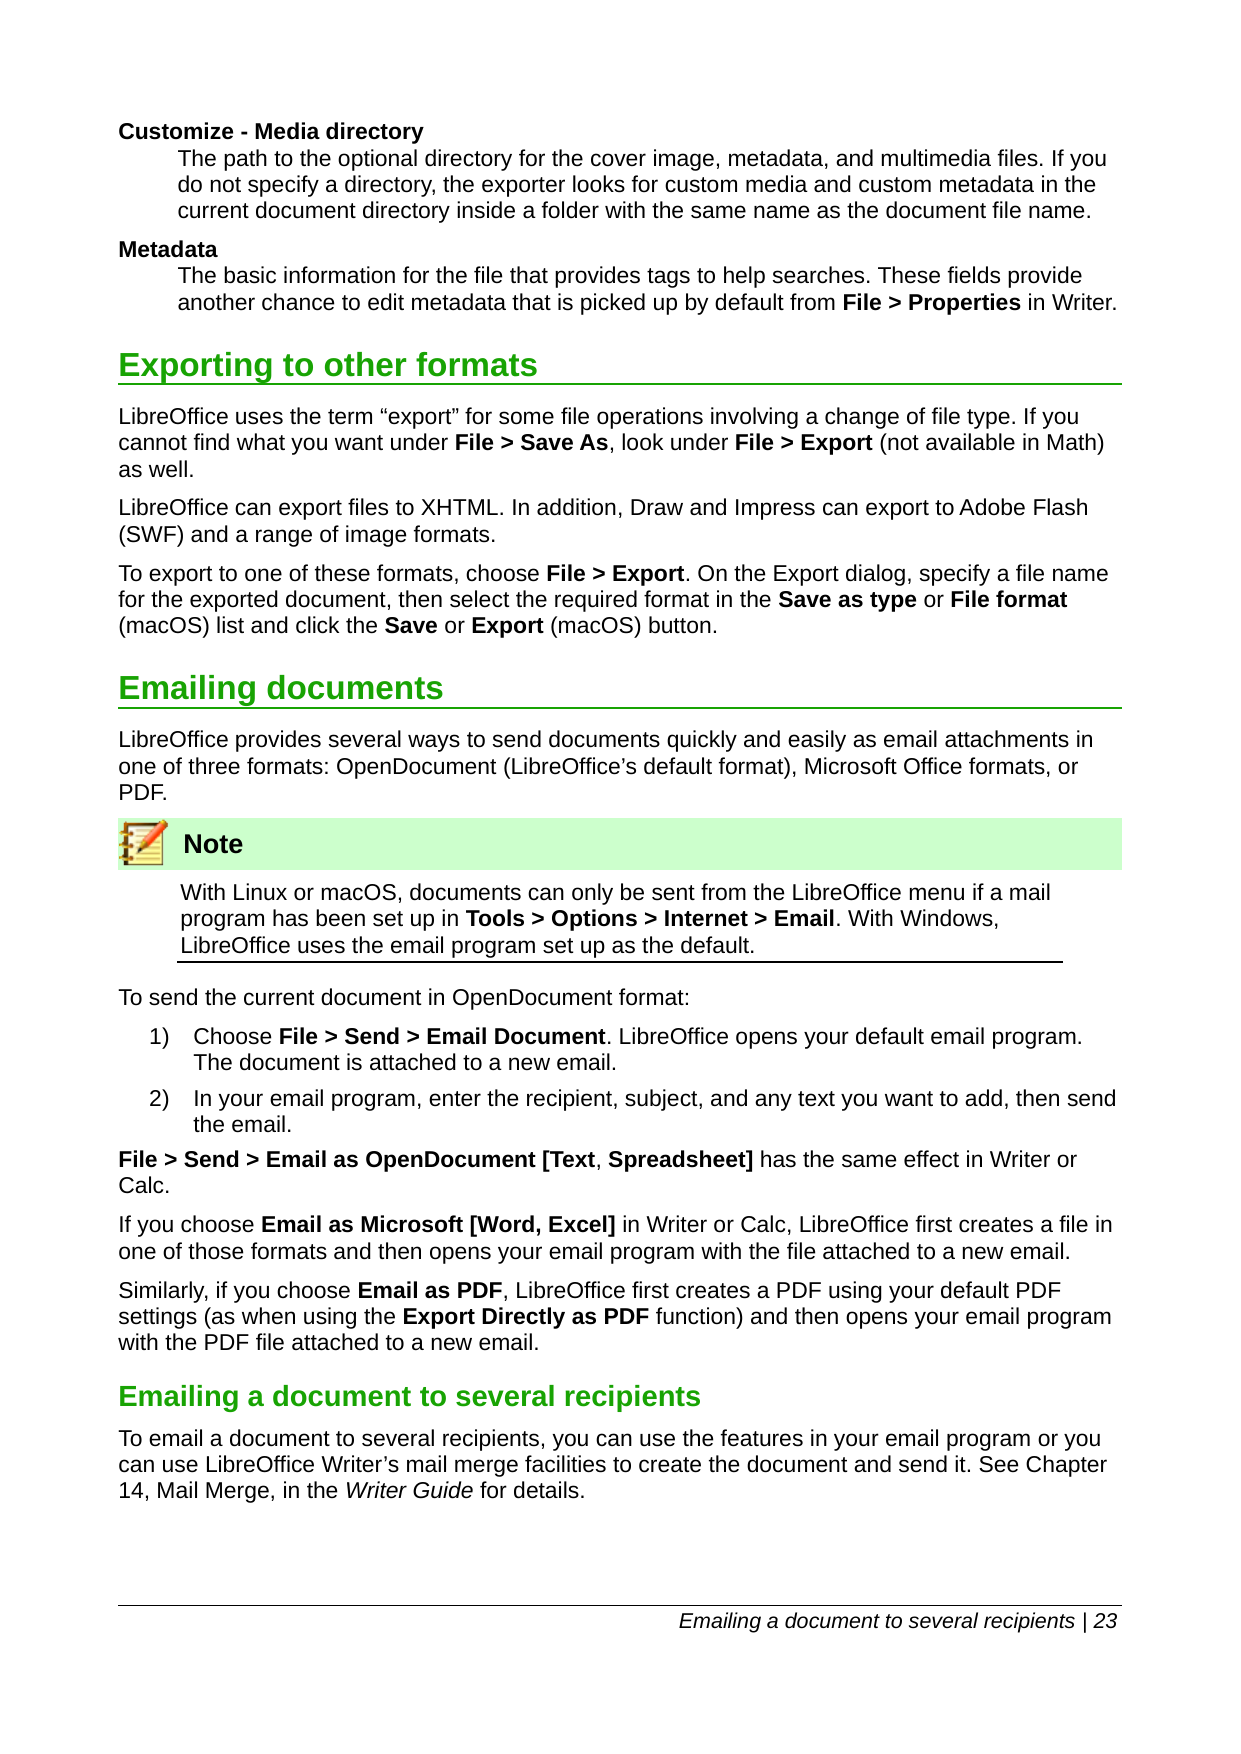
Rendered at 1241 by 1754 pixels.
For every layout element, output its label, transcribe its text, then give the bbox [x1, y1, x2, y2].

text The path to the optional directory for the cover image, metadata, and multimedia files. If you do not specify a directory, the exporter looks for custom media and custom metadata in the current document directory inside a folder with the same name as the document file name. [177, 144, 1122, 223]
text LibreOffice can export files to XHTML. In addition, Draw and Impress can export to Adobe Flash (SWF) and a range of image formats. [118, 494, 1122, 547]
text File > Send > Email as OpenDocument [Text, Spreadsheet] has the same effect in Writer or Calc. [118, 1146, 1122, 1199]
subtitle Emailing a document to several recipients [118, 1379, 1122, 1413]
list Choose File > Send > Email Document. LibreOffice opens your default email program. The document is attached to a new email. [169, 1023, 1122, 1076]
text With Linux or macOS, documents can only be sent from the LibreOffice menu if a mail program has been set up in Tools > Options > Internet > Email. With Windows, LibreOffice uses the email program set up as the default. [177, 876, 1063, 961]
subtitle Exporting to other formats [118, 344, 1122, 383]
text If you choose Email as Microsoft [Word, Excel] in Writer or Calc, LibreOffice first creates a file in one of those formats and then opens your email program with the file attached to a new email. [118, 1211, 1122, 1264]
text Customize - Media directory [118, 118, 1122, 144]
text LibreOffice uses the term “export” for some file operations involving a change of file type. If you cannot find what you want under File > Save As, look under File > Export (not available in Math) as well. [118, 403, 1122, 482]
subtitle Note [118, 818, 1122, 870]
list To send the current document in OpenDocument format: [118, 984, 1122, 1011]
subtitle Emailing documents [118, 668, 1122, 707]
picture [119, 818, 170, 869]
text The basic information for the file that provides tags to help searches. These fields provide another chance to edit metadata that is picked up by default from File > Properties in Writer. [177, 262, 1122, 315]
list In your email program, enter the recipient, subject, and any text you want to add, then send the email. [169, 1084, 1122, 1137]
text To export to one of these formats, choose File > Export. On the Export dialog, specify a file name for the exported document, then select the required format in the Save as type or File format (macOS) list and click the Save or Export (macOS) button. [118, 559, 1122, 639]
text Metadata [118, 236, 1122, 262]
text LibreOffice provides several ways to send documents quickly and easily as email attachments in one of three formats: OpenDocument (LibreOffice’s default format), Microsoft Office formats, or PDF. [118, 726, 1122, 805]
text Similarly, if you choose Email as PDF, LibreOffice first creates a PDF using your default PDF settings (as when using the Export Directly as PDF function) and then opens your email program with the PDF file attached to a new email. [118, 1277, 1122, 1356]
text To email a document to several recipients, you can use the features in your email program or you can use LibreOffice Writer’s mail merge facilities to create the document and send it. See Chapter 14, Mail Merge, in the Writer Guide for details. [118, 1424, 1122, 1504]
